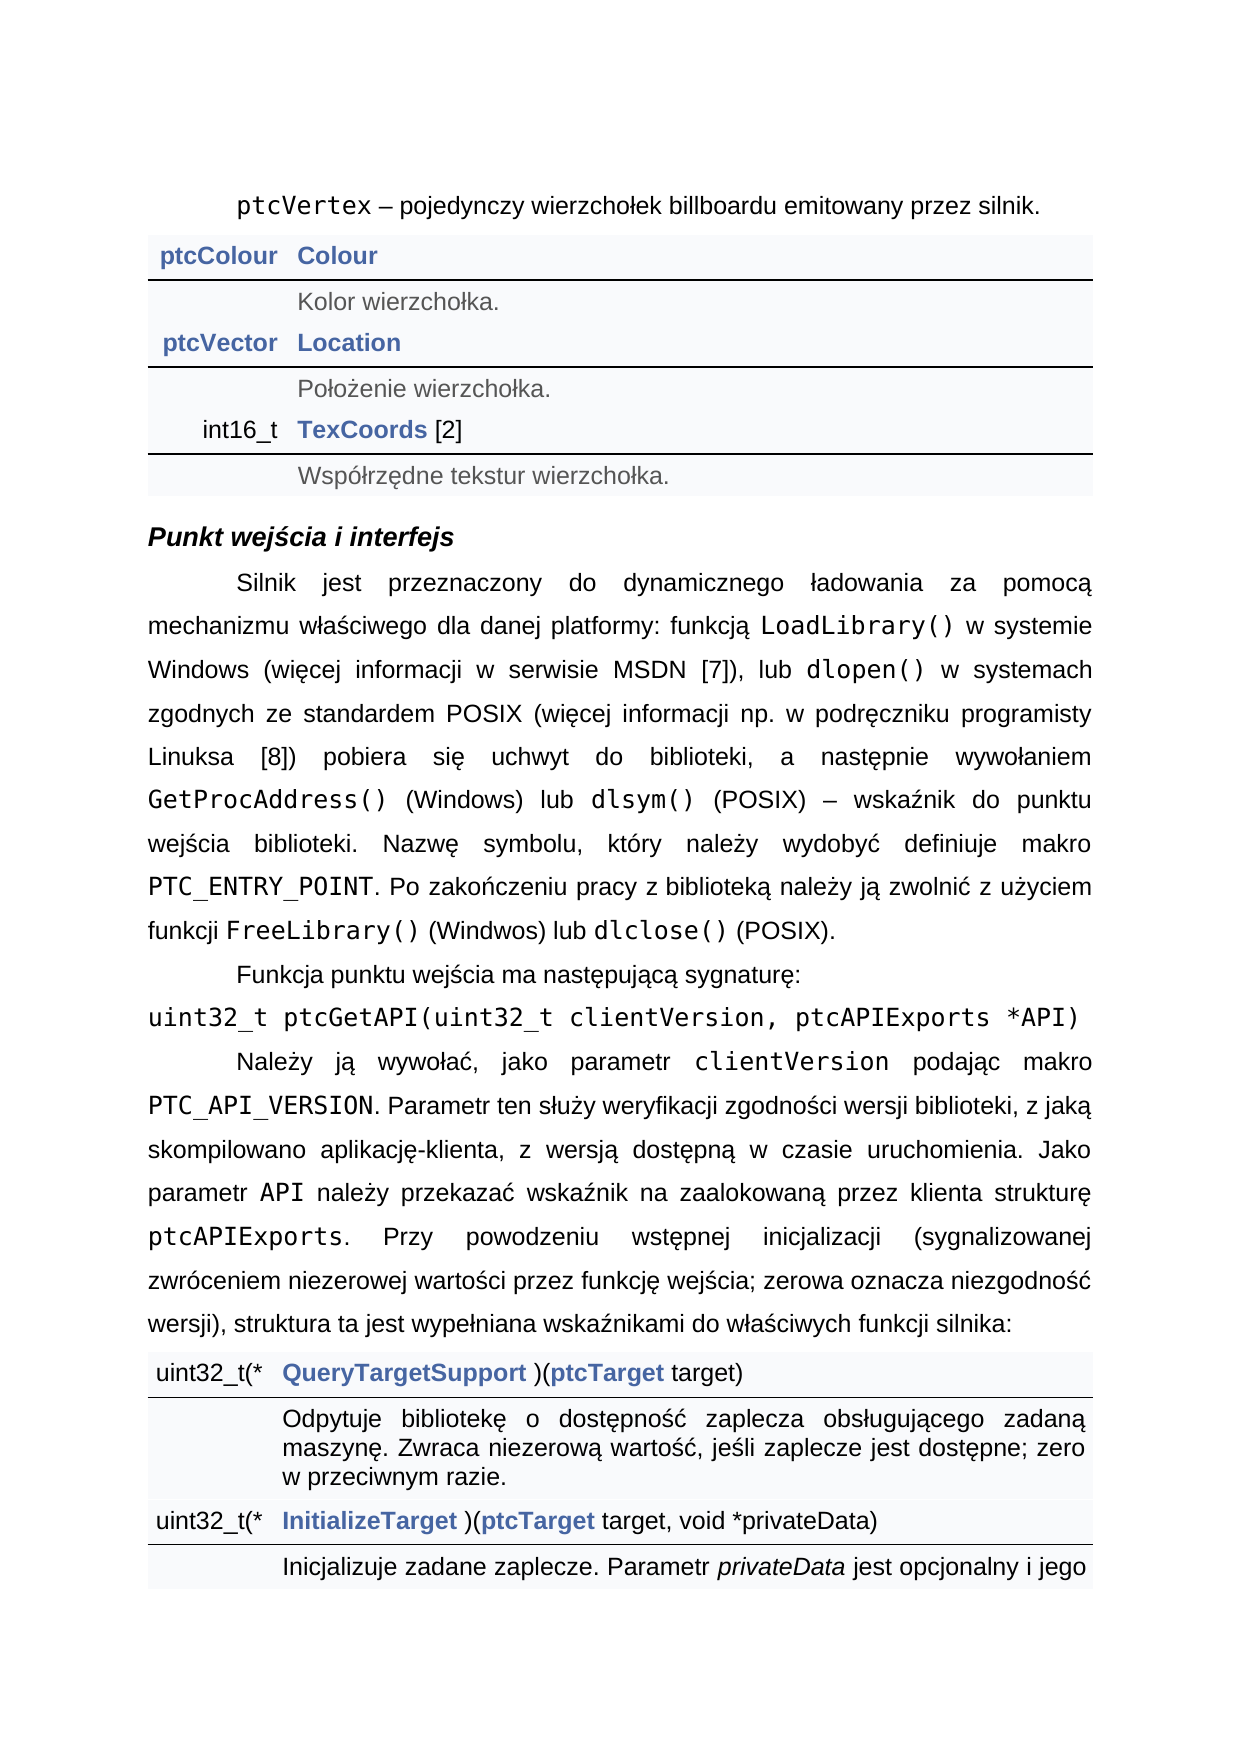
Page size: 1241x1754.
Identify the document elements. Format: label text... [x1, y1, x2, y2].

table_cell Odpytuje bibliotekę o dostępność zaplecza obsługującego zadaną maszynę. Zwraca niezerową wartość, jeśli zaplecze jest dostępne; zero w przeciwnym razie. [276, 1398, 1093, 1499]
text Silnik jest przeznaczony do dynamicznego ładowania za pomocą mechanizmu właściwego dla danej platformy: funkcją LoadLibrary() w systemie Windows (więcej informacji w serwisie MSDN [7]), lub dlopen() w systemach zgodnych ze standardem POSIX (więcej informacji np. w podręczniku programisty Linuksa [8]) pobiera się uchwyt do biblioteki, a następnie wywołaniem GetProcAddress() (Windows) lub dlsym() (POSIX) – wskaźnik do punktu wejścia biblioteki. Nazwę symbolu, który należy wydobyć definiuje makro PTC_ENTRY_POINT. Po zakończeniu pracy z biblioteką należy ją zwolnić z użyciem funkcji FreeLibrary() (Windwos) lub dlclose() (POSIX). [148, 568, 1092, 946]
text Funkcja punktu wejścia ma następującą sygnaturę: [148, 960, 1092, 989]
table_cell InitializeTarget )(ptcTarget target, void *privateData) [276, 1500, 1093, 1544]
text Należy ją wywołać, jako parametr clientVersion podając makro PTC_API_VERSION. Parametr ten służy weryfikacji zgodności wersji biblioteki, z jaką skompilowano aplikację-klienta, z wersją dostępną w czasie uruchomienia. Jako parametr API należy przekazać wskaźnik na zaalokowaną przez klienta strukturę ptcAPIExports. Przy powodzeniu wstępnej inicjalizacji (sygnalizowanej zwróceniem niezerowej wartości przez funkcję wejścia; zerowa oznacza niezgodność wersji), struktura ta jest wypełniana wskaźnikami do właściwych funkcji silnika: [148, 1047, 1092, 1338]
table_header uint32_t(* [148, 1352, 276, 1396]
table_cell Kolor wierzchołka. [291, 281, 1093, 322]
table_header QueryTargetSupport )(ptcTarget target) [276, 1352, 1093, 1396]
table_cell [148, 1398, 276, 1499]
table_cell Położenie wierzchołka. [291, 368, 1093, 409]
table_cell TexCoords [2] [291, 409, 1093, 453]
table_header ptcColour [148, 235, 291, 279]
table_cell uint32_t(* [148, 1500, 276, 1544]
table_cell [148, 1545, 276, 1589]
table_cell int16_t [148, 409, 291, 453]
text ptcVertex – pojedynczy wierzchołek billboardu emitowany przez silnik. [148, 191, 1092, 220]
table_cell ptcVector [148, 322, 291, 366]
table_cell Location [291, 322, 1093, 366]
table_cell Inicjalizuje zadane zaplecze. Parametr privateData jest opcjonalny i jego [276, 1545, 1093, 1589]
text uint32_t ptcGetAPI(uint32_t clientVersion, ptcAPIExports *API) [148, 1003, 1092, 1033]
table_cell [148, 281, 291, 322]
subtitle Punkt wejścia i interfejs [148, 521, 1092, 552]
table_cell [148, 455, 291, 496]
table_cell Współrzędne tekstur wierzchołka. [291, 455, 1093, 496]
table_cell [148, 368, 291, 409]
table_header Colour [291, 235, 1093, 279]
